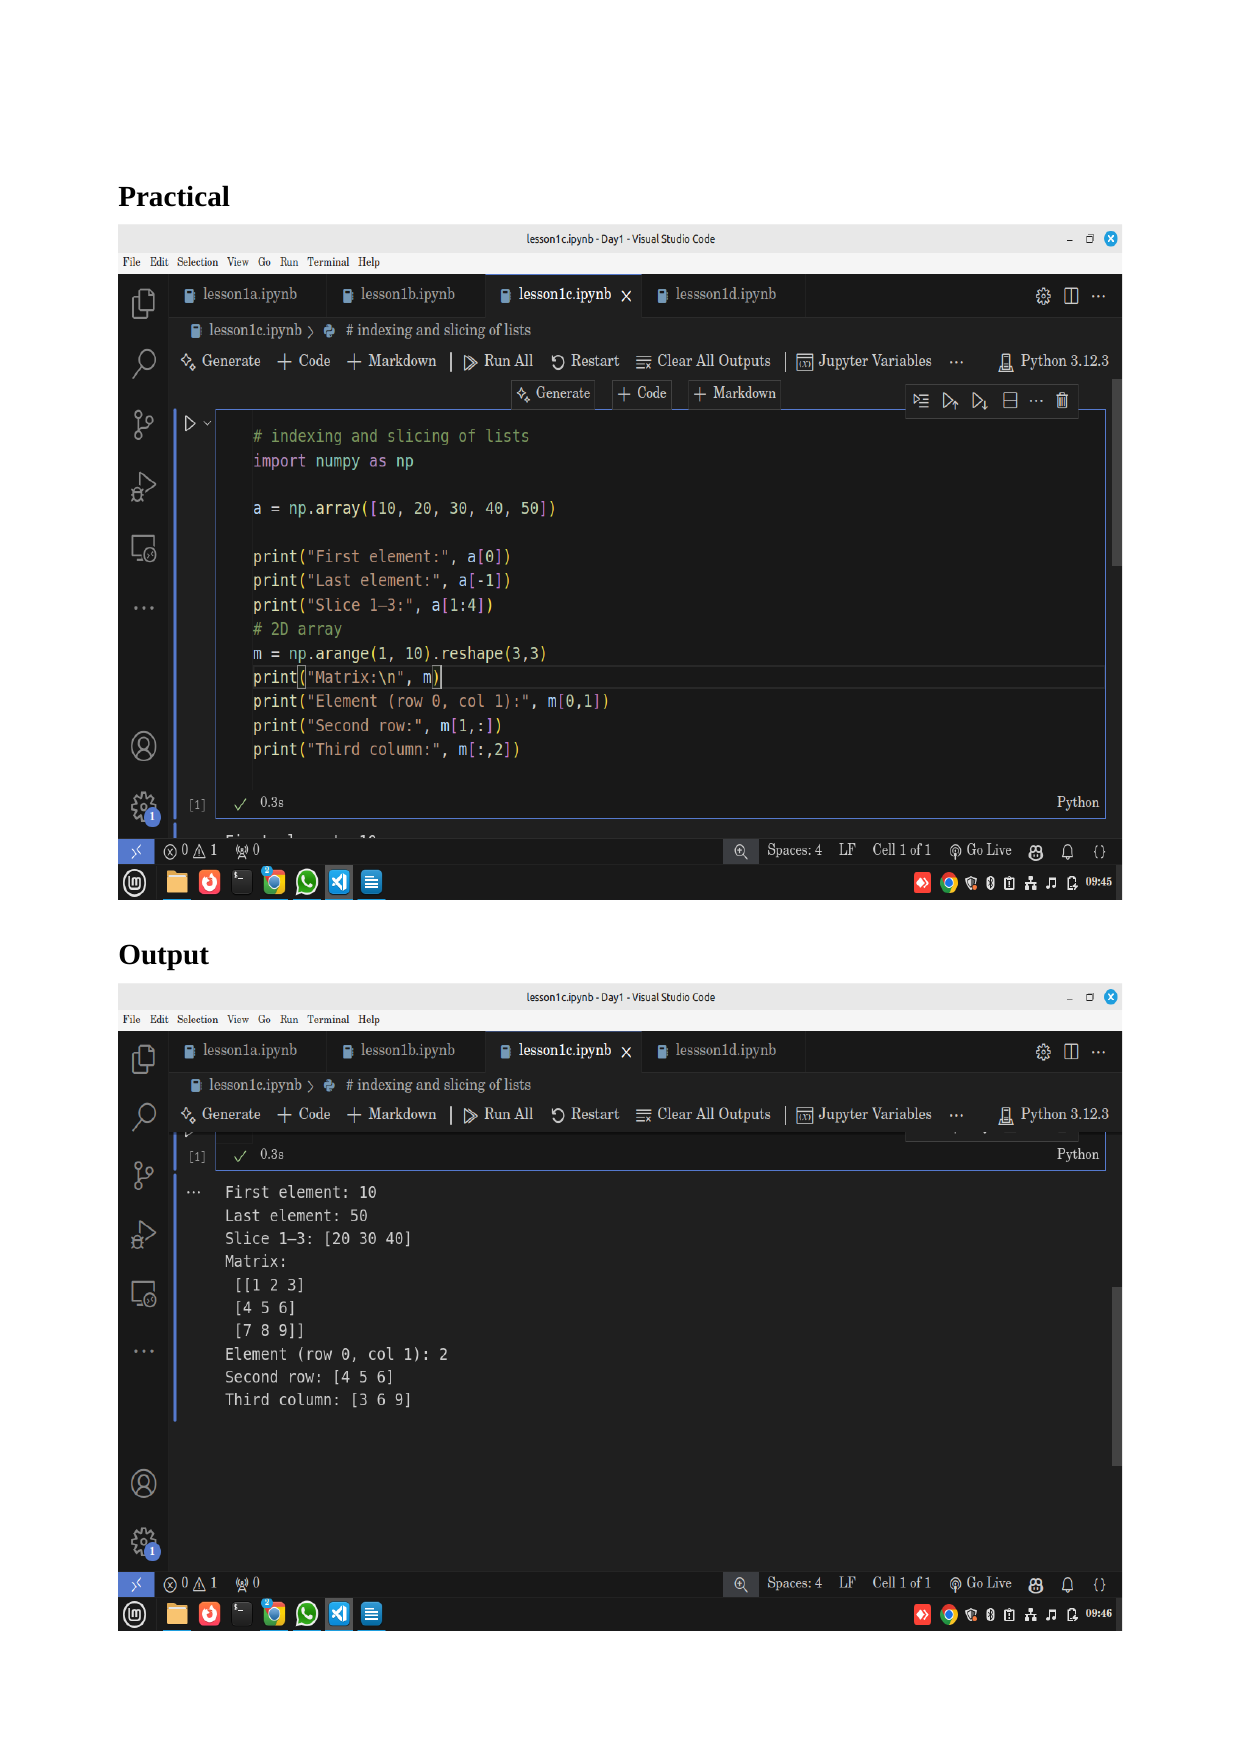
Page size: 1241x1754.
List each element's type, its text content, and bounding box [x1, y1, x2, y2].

picture [118, 224, 1123, 900]
picture [118, 983, 1123, 1631]
subtitle Output [118, 937, 1122, 971]
subtitle Practical [118, 179, 1122, 212]
